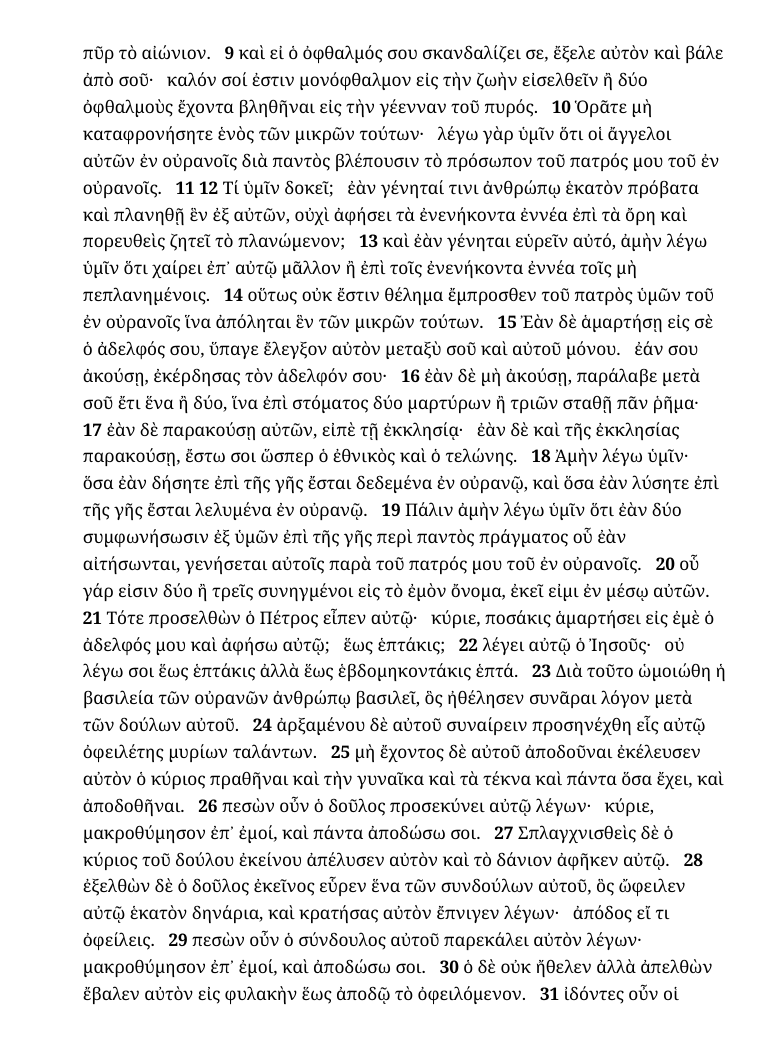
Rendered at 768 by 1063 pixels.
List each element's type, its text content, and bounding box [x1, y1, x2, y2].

text πῦρ τὸ αἰώνιον. 9 καὶ εἰ ὁ ὀφθαλμός σου σκανδαλίζει σε, ἔξελε αὐτὸν καὶ βάλε ἀπὸ σοῦ· καλόν σοί ἐστιν μονόφθαλμον εἰς τὴν ζωὴν εἰσελθεῖν ἢ δύο ὀφθαλμοὺς ἔχοντα βληθῆναι εἰς τὴν γέενναν τοῦ πυρός. 10 Ὁρᾶτε μὴ καταφρονήσητε ἑνὸς τῶν μικρῶν τούτων· λέγω γὰρ ὑμῖν ὅτι οἱ ἄγγελοι αὐτῶν ἐν οὐρανοῖς διὰ παντὸς βλέπουσιν τὸ πρόσωπον τοῦ πατρός μου τοῦ ἐν οὐρανοῖς. 11 12 Τί ὑμῖν δοκεῖ; ἐὰν γένηταί τινι ἀνθρώπῳ ἑκατὸν πρόβατα καὶ πλανηθῇ ἓν ἐξ αὐτῶν, οὐχὶ ἀφήσει τὰ ἐνενήκοντα ἐννέα ἐπὶ τὰ ὄρη καὶ πορευθεὶς ζητεῖ τὸ πλανώμενον; 13 καὶ ἐὰν γένηται εὑρεῖν αὐτό, ἀμὴν λέγω ὑμῖν ὅτι χαίρει ἐπ᾽ αὐτῷ μᾶλλον ἢ ἐπὶ τοῖς ἐνενήκοντα ἐννέα τοῖς μὴ πεπλανημένοις. 14 οὕτως οὐκ ἔστιν θέλημα ἔμπροσθεν τοῦ πατρὸς ὑμῶν τοῦ ἐν οὐρανοῖς ἵνα ἀπόληται ἓν τῶν μικρῶν τούτων. 15 Ἐὰν δὲ ἁμαρτήσῃ εἰς σὲ ὁ ἀδελφός σου, ὕπαγε ἔλεγξον αὐτὸν μεταξὺ σοῦ καὶ αὐτοῦ μόνου. ἐάν σου ἀκούσῃ, ἐκέρδησας τὸν ἀδελφόν σου· 16 ἐὰν δὲ μὴ ἀκούσῃ, παράλαβε μετὰ σοῦ ἔτι ἕνα ἢ δύο, ἵνα ἐπὶ στόματος δύο μαρτύρων ἢ τριῶν σταθῇ πᾶν ῥῆμα· 17 ἐὰν δὲ παρακούσῃ αὐτῶν, εἰπὲ τῇ ἐκκλησίᾳ· ἐὰν δὲ καὶ τῆς ἐκκλησίας παρακούσῃ, ἔστω σοι ὥσπερ ὁ ἐθνικὸς καὶ ὁ τελώνης. 18 Ἀμὴν λέγω ὑμῖν· ὅσα ἐὰν δήσητε ἐπὶ τῆς γῆς ἔσται δεδεμένα ἐν οὐρανῷ, καὶ ὅσα ἐὰν λύσητε ἐπὶ τῆς γῆς ἔσται λελυμένα ἐν οὐρανῷ. 19 Πάλιν ἀμὴν λέγω ὑμῖν ὅτι ἐὰν δύο συμφωνήσωσιν ἐξ ὑμῶν ἐπὶ τῆς γῆς περὶ παντὸς πράγματος οὗ ἐὰν αἰτήσωνται, γενήσεται αὐτοῖς παρὰ τοῦ πατρός μου τοῦ ἐν οὐρανοῖς. 20 οὗ γάρ εἰσιν δύο ἢ τρεῖς συνηγμένοι εἰς τὸ ἐμὸν ὄνομα, ἐκεῖ εἰμι ἐν μέσῳ αὐτῶν. 21 Τότε προσελθὼν ὁ Πέτρος εἶπεν αὐτῷ· κύριε, ποσάκις ἁμαρτήσει εἰς ἐμὲ ὁ ἀδελφός μου καὶ ἀφήσω αὐτῷ; ἕως ἑπτάκις; 22 λέγει αὐτῷ ὁ Ἰησοῦς· οὐ λέγω σοι ἕως ἑπτάκις ἀλλὰ ἕως ἑβδομηκοντάκις ἑπτά. 23 Διὰ τοῦτο ὡμοιώθη ἡ βασιλεία τῶν οὐρανῶν ἀνθρώπῳ βασιλεῖ, ὃς ἠθέλησεν συνᾶραι λόγον μετὰ τῶν δούλων αὐτοῦ. 24 ἀρξαμένου δὲ αὐτοῦ συναίρειν προσηνέχθη εἷς αὐτῷ ὀφειλέτης μυρίων ταλάντων. 25 μὴ ἔχοντος δὲ αὐτοῦ ἀποδοῦναι ἐκέλευσεν αὐτὸν ὁ κύριος πραθῆναι καὶ τὴν γυναῖκα καὶ τὰ τέκνα καὶ πάντα ὅσα ἔχει, καὶ ἀποδοθῆναι. 26 πεσὼν οὖν ὁ δοῦλος προσεκύνει αὐτῷ λέγων· κύριε, μακροθύμησον ἐπ᾽ ἐμοί, καὶ πάντα ἀποδώσω σοι. 27 Σπλαγχνισθεὶς δὲ ὁ κύριος τοῦ δούλου ἐκείνου ἀπέλυσεν αὐτὸν καὶ τὸ δάνιον ἀφῆκεν αὐτῷ. 28 ἐξελθὼν δὲ ὁ δοῦλος ἐκεῖνος εὗρεν ἕνα τῶν συνδούλων αὐτοῦ, ὃς ὤφειλεν αὐτῷ ἑκατὸν δηνάρια, καὶ κρατήσας αὐτὸν ἔπνιγεν λέγων· ἀπόδος εἴ τι ὀφείλεις. 29 πεσὼν οὖν ὁ σύνδουλος αὐτοῦ παρεκάλει αὐτὸν λέγων· μακροθύμησον ἐπ᾽ ἐμοί, καὶ ἀποδώσω σοι. 30 ὁ δὲ οὐκ ἤθελεν ἀλλὰ ἀπελθὼν ἔβαλεν αὐτὸν εἰς φυλακὴν ἕως ἀποδῷ τὸ ὀφειλόμενον. 31 ἰδόντες οὖν οἱ [83, 41, 726, 1005]
